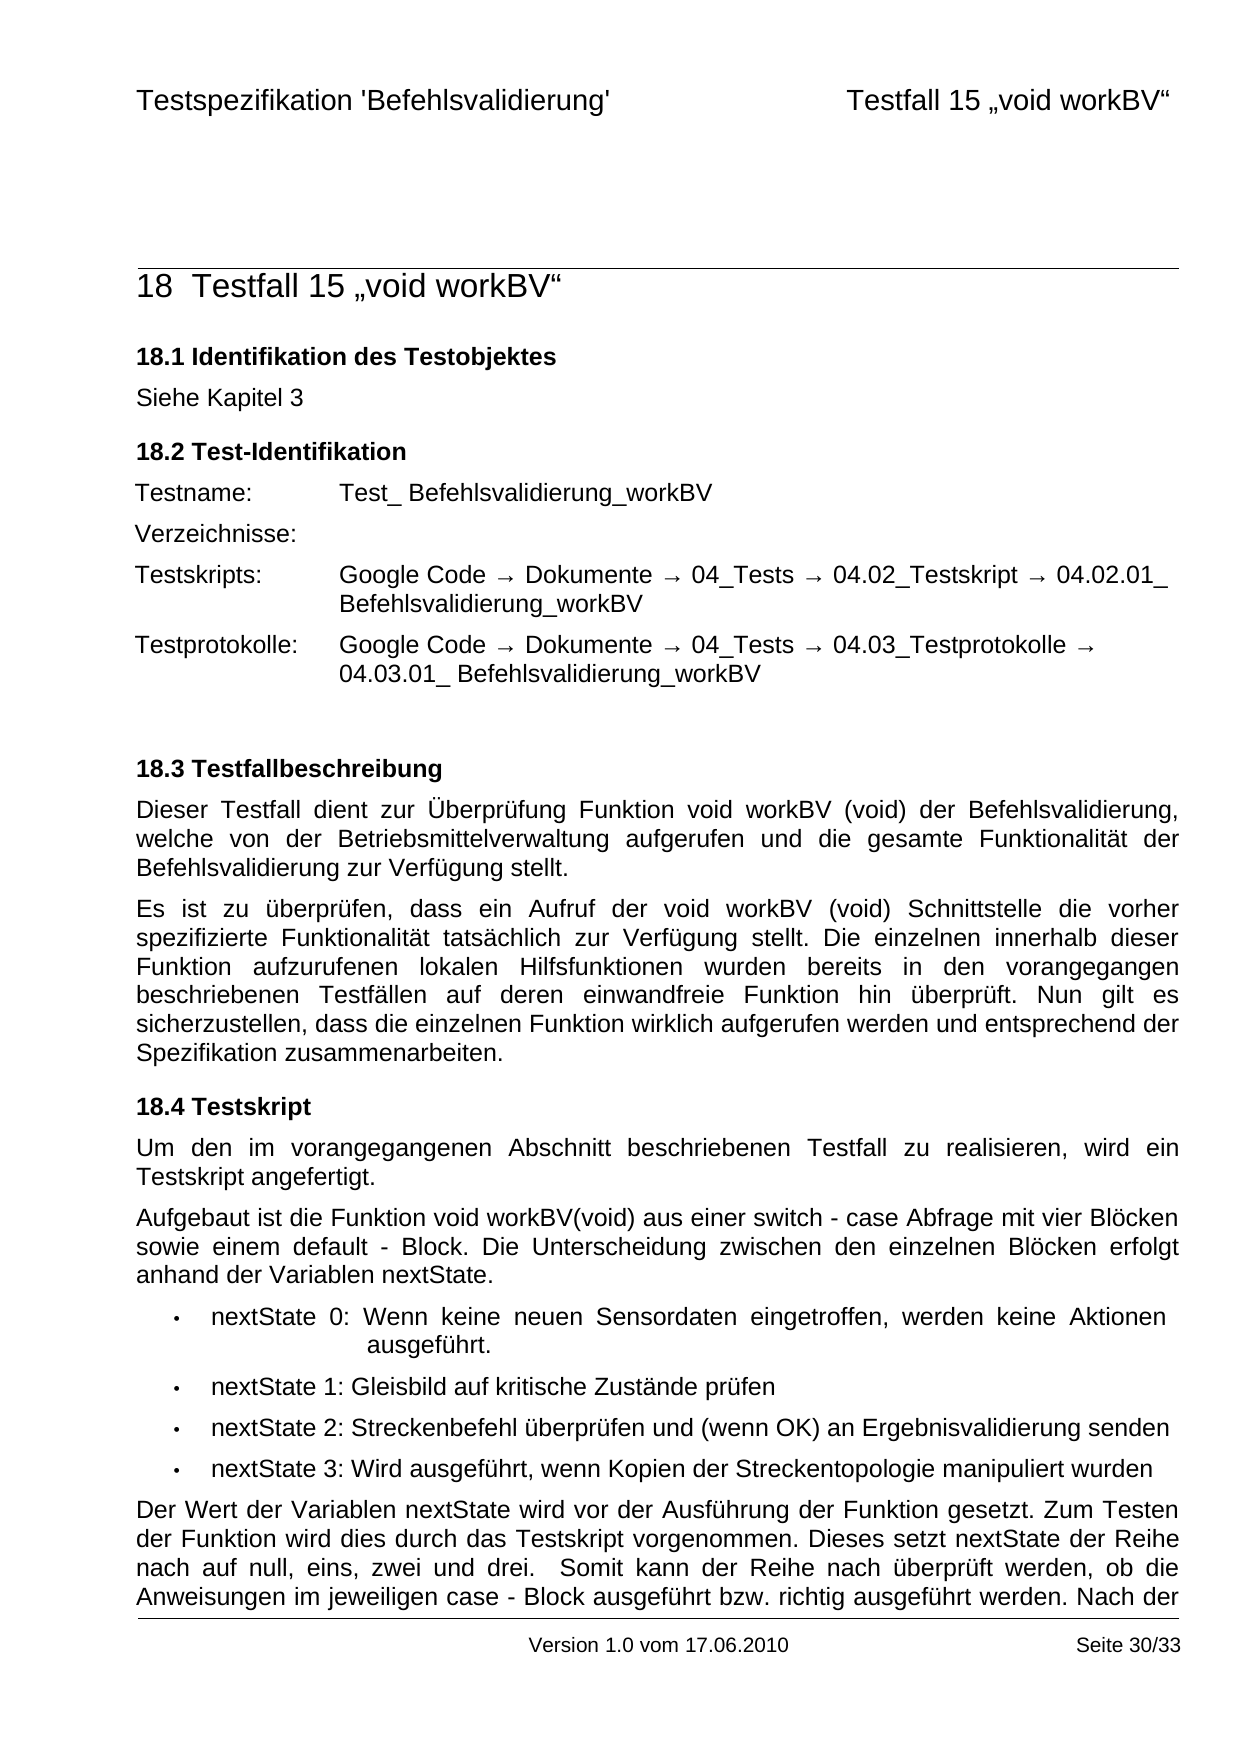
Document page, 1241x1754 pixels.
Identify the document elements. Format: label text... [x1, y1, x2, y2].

subtitle Identifikation des Testobjektes [136, 342, 1181, 371]
list nextState 3: Wird ausgeführt, wenn Kopien der Streckentopologie manipuliert wurden [173, 1454, 1181, 1483]
subtitle Testfallbeschreibung [136, 754, 1181, 783]
list nextState 2: Streckenbefehl überprüfen und (wenn OK) an Ergebnisvalidierung senden [173, 1413, 1181, 1442]
text Testname: Test_ Befehlsvalidierung_workBV [134, 478, 1181, 507]
subtitle Test-Identifikation [136, 437, 1181, 466]
text Der Wert der Variablen nextState wird vor der Ausführung der Funktion gesetzt. Zum Testen der Funktion wird dies durch das Testskript vorgenommen. Dieses setzt nextState der Reihe nach auf null, eins, zwei und drei. Somit kann der Reihe nach überprüft werden, ob die Anweisungen im jeweiligen case - Block ausgeführt bzw. richtig ausgeführt werden. Nach der Ausführung aller Anweisungen in einem case - Block wird überprüft, ob die Funktion entsprechend der Spezifikation reagiert hat. Dies lässt sich an dem neu zugewiesenen Wert für nextState oder an einem Aufruf von emergency_off() feststellen. Weichen erwartetes und tatsächliches Ergebnis voneinander ab, wird ein Fehler auf der Konsole ausgegeben. [136, 1496, 1181, 1611]
text Testprotokolle: Google Code → Dokumente → 04_Tests → 04.03_Testprotokolle → 04.03.01_ Befehlsvalidierung_workBV [134, 631, 1181, 688]
text Um den im vorangegangenen Abschnitt beschriebenen Testfall zu realisieren, wird ein Testskript angefertigt. [136, 1133, 1181, 1191]
list nextState 0: Wenn keine neuen Sensordaten eingetroffen, werden keine Aktionen ausgeführt. [173, 1302, 1181, 1359]
text Dieser Testfall dient zur Überprüfung Funktion void workBV (void) der Befehlsvalidierung, welche von der Betriebsmittelverwaltung aufgerufen und die gesamte Funktionalität der Befehlsvalidierung zur Verfügung stellt. [136, 796, 1181, 882]
text Testskripts: Google Code → Dokumente → 04_Tests → 04.02_Testskript → 04.02.01_ Befehlsvalidierung_workBV [134, 561, 1181, 618]
list nextState 1: Gleisbild auf kritische Zustände prüfen [173, 1372, 1181, 1401]
text Es ist zu überprüfen, dass ein Aufruf der void workBV (void) Schnittstelle die vorher spezifizierte Funktionalität tatsächlich zur Verfügung stellt. Die einzelnen innerhalb dieser Funktion aufzurufenen lokalen Hilfsfunktionen wurden bereits in den vorangegangen beschriebenen Testfällen auf deren einwandfreie Funktion hin überprüft. Nun gilt es sicherzustellen, dass die einzelnen Funktion wirklich aufgerufen werden und entsprechend der Spezifikation zusammenarbeiten. [136, 894, 1181, 1067]
text Verzeichnisse: [134, 519, 1181, 548]
text Aufgebaut ist die Funktion void workBV(void) aus einer switch - case Abfrage mit vier Blöcken sowie einem default - Block. Die Unterscheidung zwischen den einzelnen Blöcken erfolgt anhand der Variablen nextState. [136, 1203, 1181, 1289]
subtitle Testfall 15 „void workBV“ [136, 289, 1181, 304]
subtitle Testskript [136, 1092, 1181, 1121]
text Siehe Kapitel 3 [136, 383, 1181, 412]
